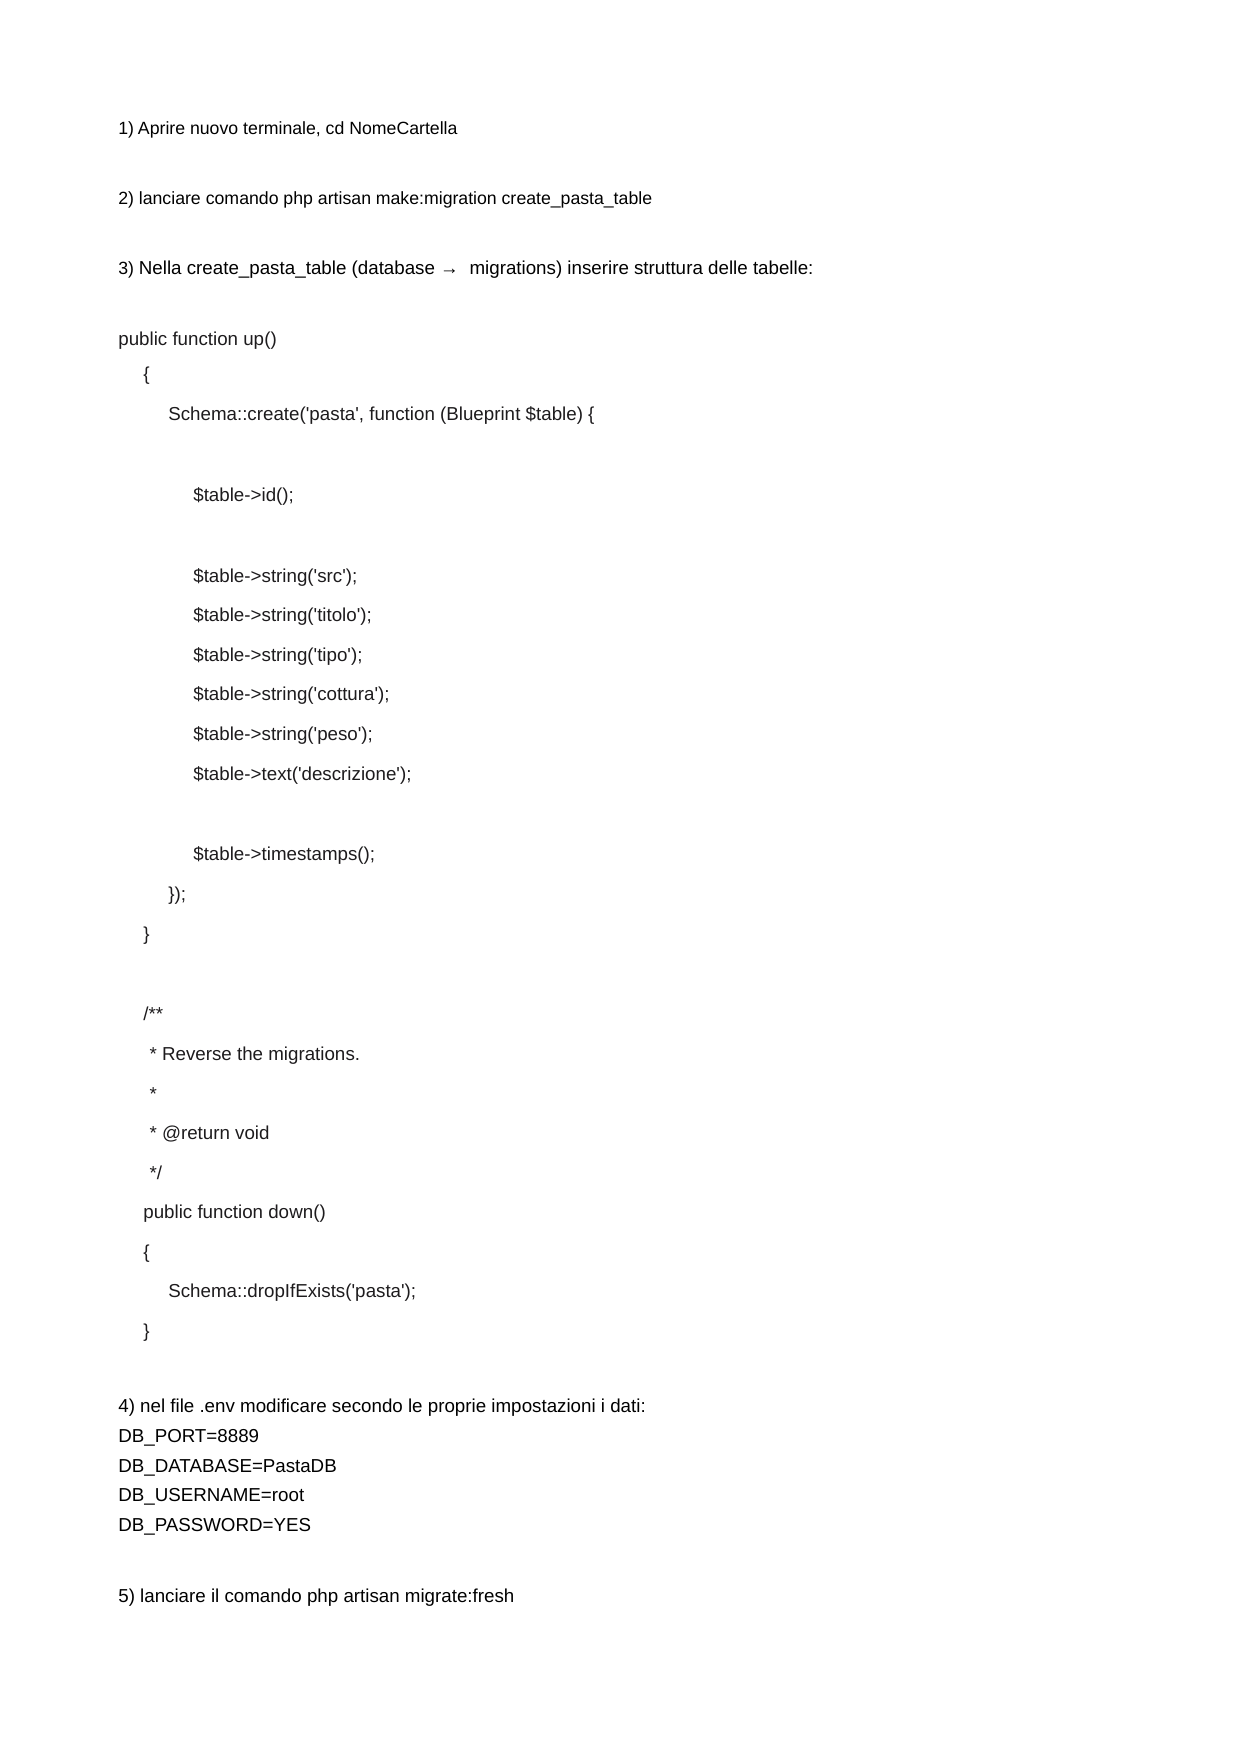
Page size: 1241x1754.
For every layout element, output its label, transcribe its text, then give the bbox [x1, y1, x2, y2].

text } [118, 917, 1122, 945]
text $table->string('peso'); [118, 717, 1122, 746]
text 4) nel file .env modificare secondo le proprie impostazioni i dati: [118, 1395, 1122, 1417]
text * [118, 1077, 1122, 1105]
text * Reverse the migrations. [118, 1037, 1122, 1066]
text $table->timestamps(); [118, 837, 1122, 866]
text 5) lanciare il comando php artisan migrate:fresh [118, 1585, 1122, 1606]
text DB_PORT=8889 [118, 1425, 1122, 1446]
text DB_PASSWORD=YES [118, 1514, 1122, 1535]
text } [118, 1314, 1122, 1343]
text }); [118, 877, 1122, 906]
text DB_USERNAME=root [118, 1484, 1122, 1506]
text DB_DATABASE=PastaDB [118, 1454, 1122, 1476]
text $table->string('cottura'); [118, 677, 1122, 706]
text $table->text('descrizione'); [118, 757, 1122, 785]
text $table->id(); [118, 478, 1122, 507]
text { [118, 1235, 1122, 1264]
text public function up() [118, 328, 1122, 349]
text * @return void [118, 1116, 1122, 1145]
text Schema::dropIfExists('pasta'); [118, 1274, 1122, 1303]
text { [118, 357, 1122, 386]
text 2) lanciare comando php artisan make:migration create_pasta_table [118, 187, 1122, 208]
text $table->string('titolo'); [118, 598, 1122, 627]
text $table->string('tipo'); [118, 638, 1122, 667]
text Schema::create('pasta', function (Blueprint $table) { [118, 397, 1122, 426]
text */ [118, 1156, 1122, 1184]
text public function down() [118, 1195, 1122, 1224]
text /** [118, 997, 1122, 1026]
text $table->string('src'); [118, 559, 1122, 587]
text 3) Nella create_pasta_table (database → migrations) inserire struttura delle tabelle: [118, 257, 1122, 278]
text 1) Aprire nuovo terminale, cd NomeCartella [118, 118, 1122, 138]
